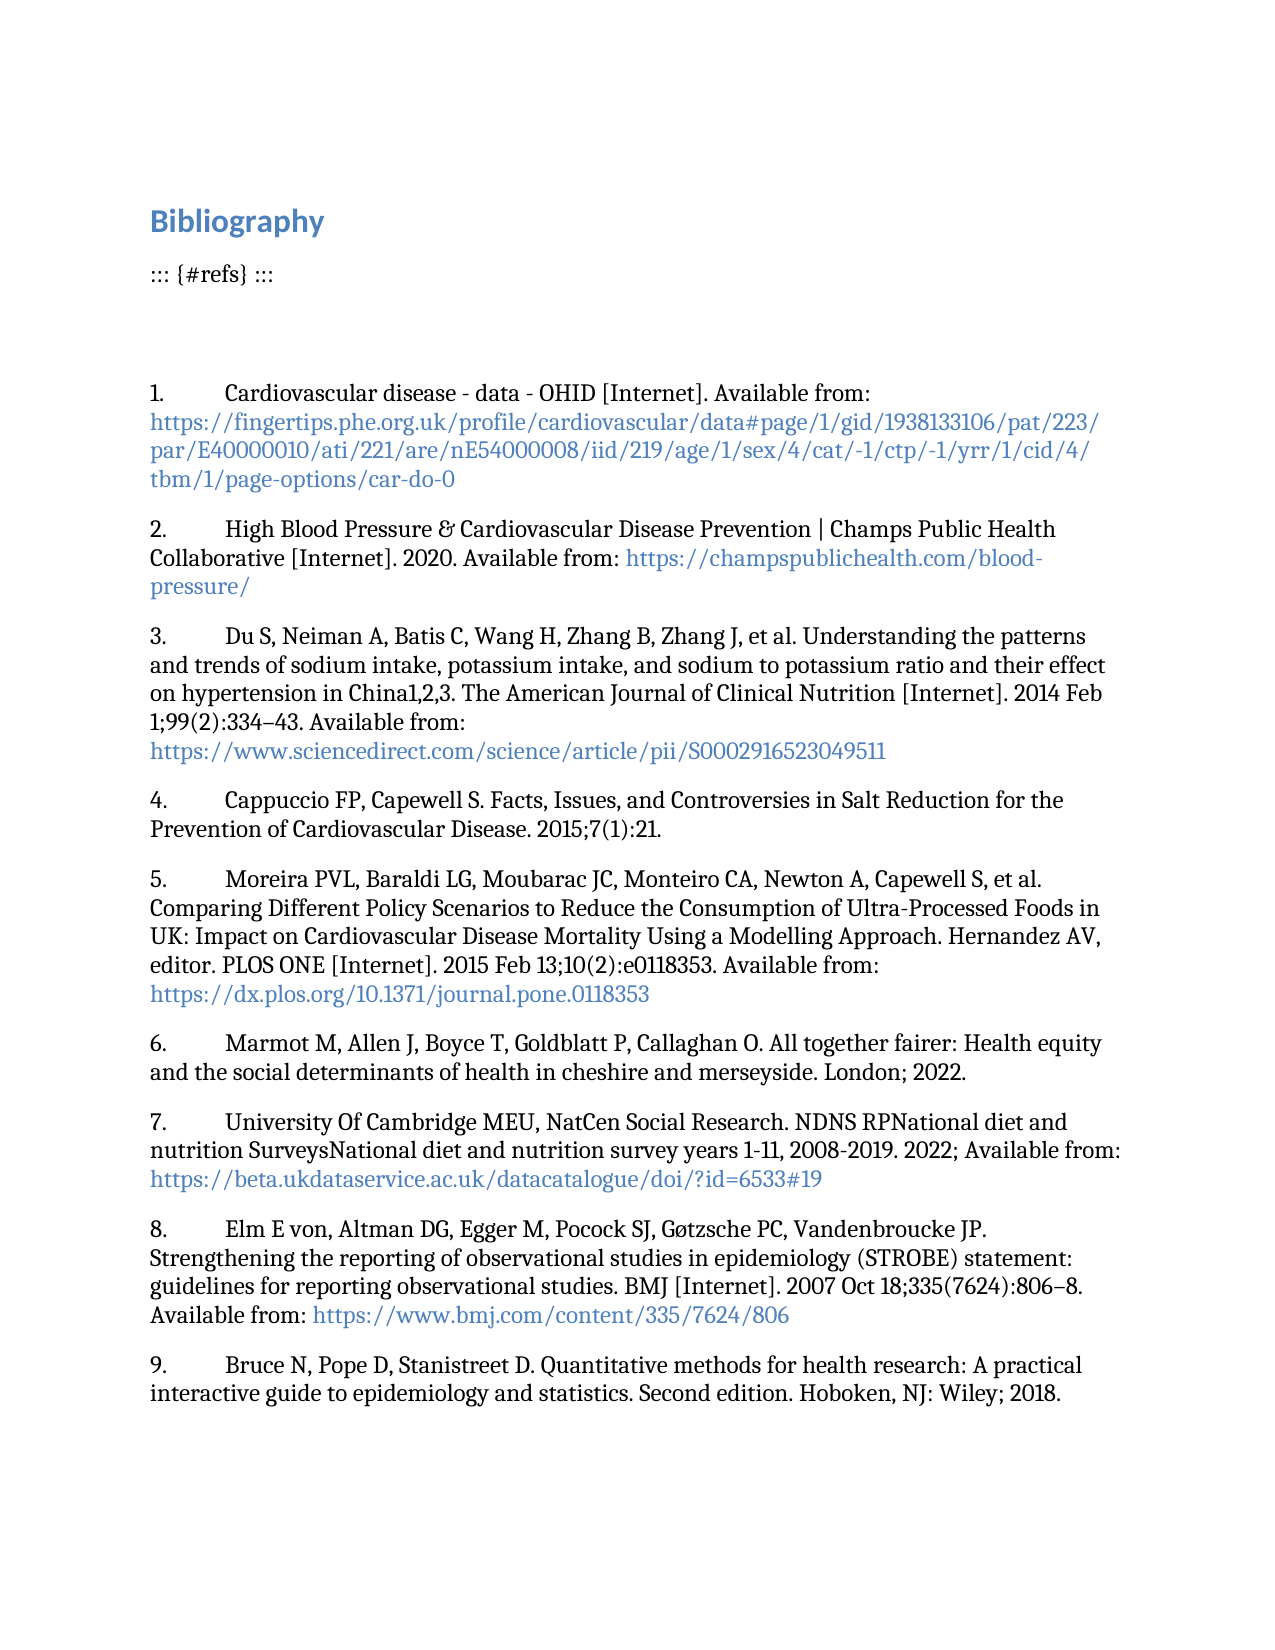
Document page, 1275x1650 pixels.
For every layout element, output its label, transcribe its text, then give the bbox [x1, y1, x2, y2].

text 7. University Of Cambridge MEU, NatCen Social Research. NDNS RPNational diet and nutrition SurveysNational diet and nutrition survey years 1-11, 2008-2019. 2022; Available from: https://beta.ukdataservice.ac.uk/datacatalogue/doi/?id=6533#19 [150, 1108, 1125, 1194]
text 6. Marmot M, Allen J, Boyce T, Goldblatt P, Callaghan O. All together fairer: Health equity and the social determinants of health in cheshire and merseyside. London; 2022. [150, 1029, 1125, 1087]
text ::: {#refs} ::: [150, 259, 1125, 288]
text 4. Cappuccio FP, Capewell S. Facts, Issues, and Controversies in Salt Reduction for the Prevention of Cardiovascular Disease. 2015;7(1):21. [150, 786, 1125, 844]
text 2. High Blood Pressure & Cardiovascular Disease Prevention | Champs Public Health Collaborative [Internet]. 2020. Available from: https://champspublichealth.com/blood-pressure/ [150, 515, 1125, 601]
text 8. Elm E von, Altman DG, Egger M, Pocock SJ, Gøtzsche PC, Vandenbroucke JP. Strengthening the reporting of observational studies in epidemiology (STROBE) statement: guidelines for reporting observational studies. BMJ [Internet]. 2007 Oct 18;335(7624):806–8. Available from: https://www.bmj.com/content/335/7624/806 [150, 1215, 1125, 1330]
text 1. Cardiovascular disease - data - OHID [Internet]. Available from: https://fingertips.phe.org.uk/profile/cardiovascular/data#page/1/gid/1938133106/pat/223/par/E40000010/ati/221/are/nE54000008/iid/219/age/1/sex/4/cat/-1/ctp/-1/yrr/1/cid/4/tbm/1/page-options/car-do-0 [150, 379, 1125, 494]
text 9. Bruce N, Pope D, Stanistreet D. Quantitative methods for health research: A practical interactive guide to epidemiology and statistics. Second edition. Hoboken, NJ: Wiley; 2018. [150, 1351, 1125, 1408]
subtitle Bibliography [150, 200, 1125, 241]
text 5. Moreira PVL, Baraldi LG, Moubarac JC, Monteiro CA, Newton A, Capewell S, et al. Comparing Different Policy Scenarios to Reduce the Consumption of Ultra-Processed Foods in UK: Impact on Cardiovascular Disease Mortality Using a Modelling Approach. Hernandez AV, editor. PLOS ONE [Internet]. 2015 Feb 13;10(2):e0118353. Available from: https://dx.plos.org/10.1371/journal.pone.0118353 [150, 865, 1125, 1008]
text 3. Du S, Neiman A, Batis C, Wang H, Zhang B, Zhang J, et al. Understanding the patterns and trends of sodium intake, potassium intake, and sodium to potassium ratio and their effect on hypertension in China1,2,3. The American Journal of Clinical Nutrition [Internet]. 2014 Feb 1;99(2):334–43. Available from: https://www.sciencedirect.com/science/article/pii/S0002916523049511 [150, 622, 1125, 766]
